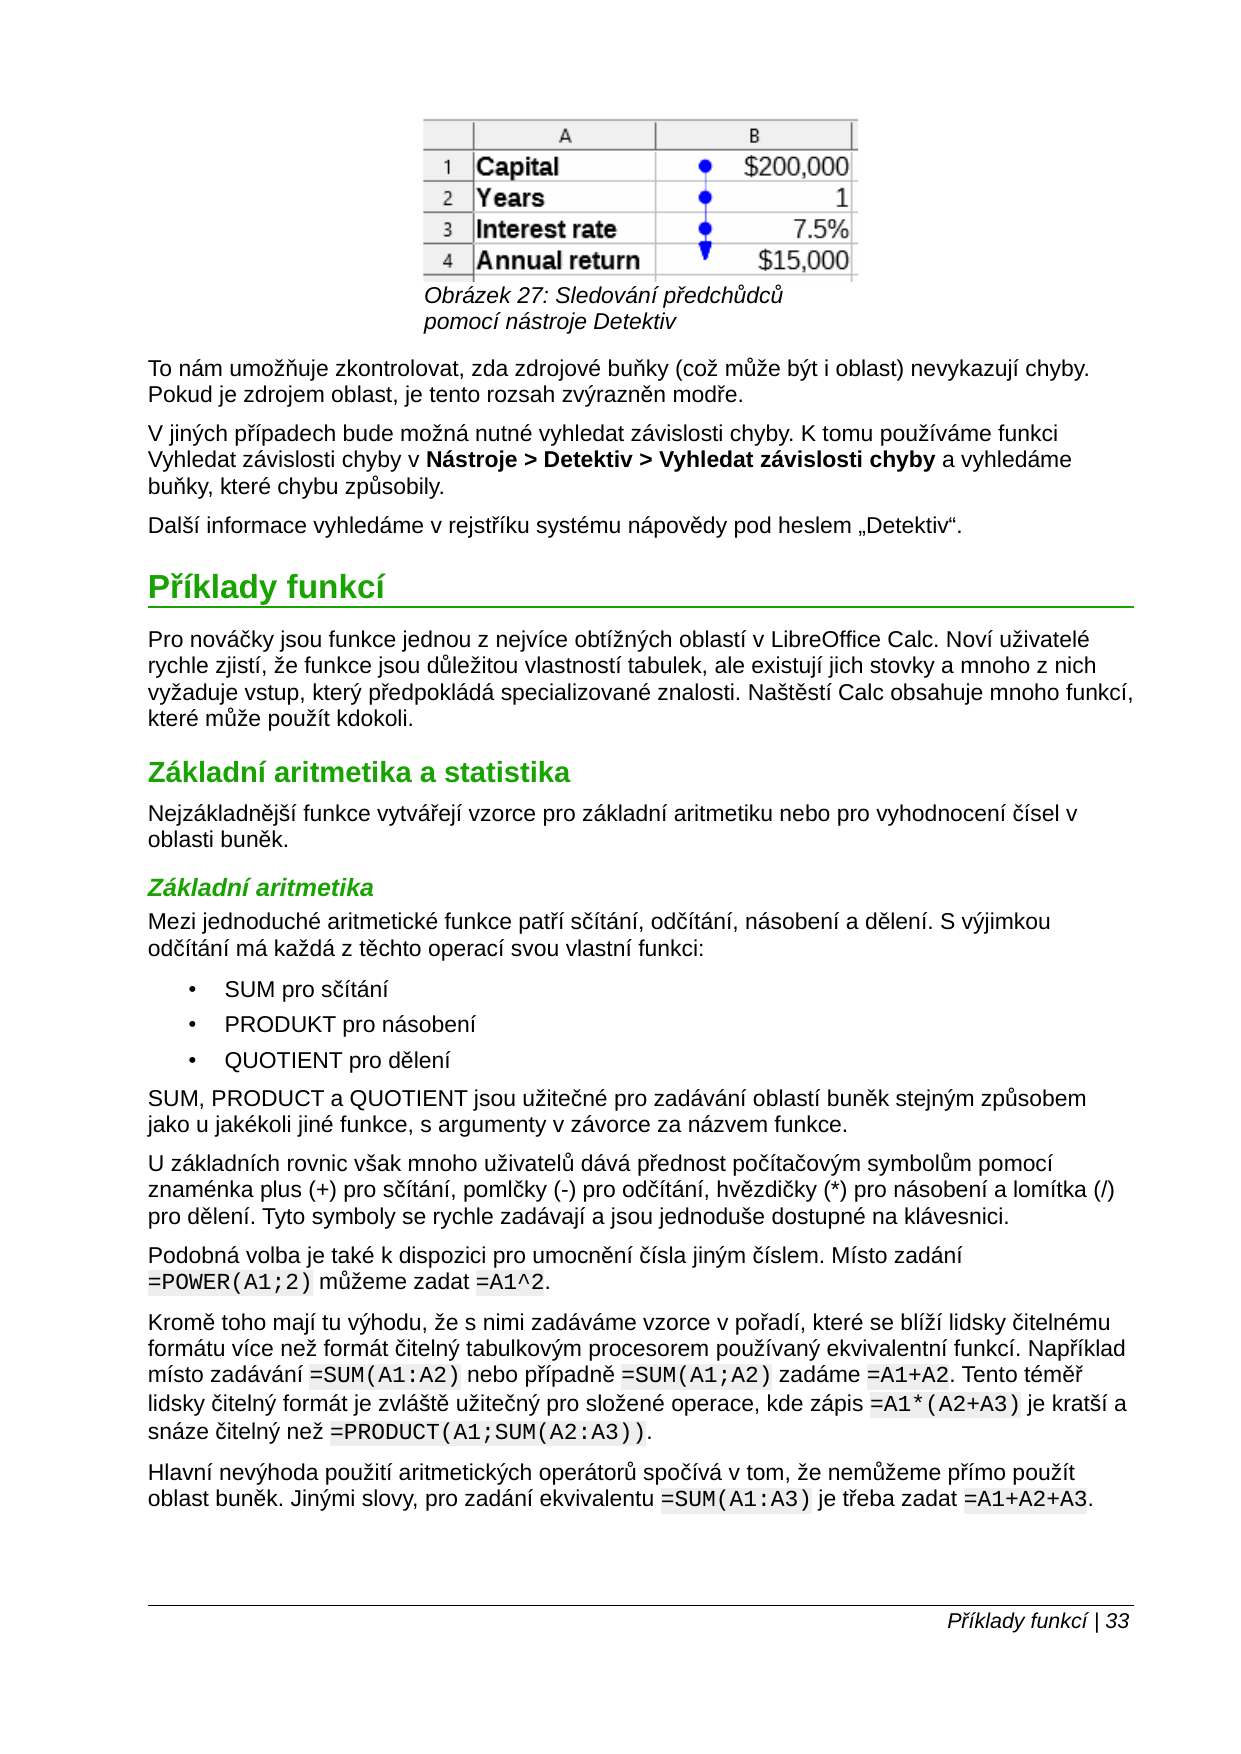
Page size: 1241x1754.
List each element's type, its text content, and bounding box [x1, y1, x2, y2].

subtitle Příklady funkcí [148, 567, 1134, 606]
text Další informace vyhledáme v rejstříku systému nápovědy pod heslem „Detektiv“. [148, 512, 1134, 538]
text Mezi jednoduché aritmetické funkce patří sčítání, odčítání, násobení a dělení. S výjimkou odčítání má každá z těchto operací svou vlastní funkci: [148, 908, 1134, 961]
text U základních rovnic však mnoho uživatelů dává přednost počítačovým symbolům pomocí znaménka plus (+) pro sčítání, pomlčky (-) pro odčítání, hvězdičky (*) pro násobení a lomítka (/) pro dělení. Tyto symboly se rychle zadávají a jsou jednoduše dostupné na klávesnici. [148, 1150, 1134, 1229]
subtitle Základní aritmetika a statistika [148, 755, 1134, 788]
subtitle Základní aritmetika [148, 873, 1134, 902]
text Hlavní nevýhoda použití aritmetických operátorů spočívá v tom, že nemůžeme přímo použít oblast buněk. Jinými slovy, pro zadání ekvivalentu =SUM(A1:A3) je třeba zadat =A1+A2+A3. [148, 1459, 1134, 1514]
list PRODUKT pro násobení [185, 1008, 1134, 1038]
text Pro nováčky jsou funkce jednou z nejvíce obtížných oblastí v LibreOffice Calc. Noví uživatelé rychle zjistí, že funkce jsou důležitou vlastností tabulek, ale existují jich stovky a mnoho z nich vyžaduje vstup, který předpokládá specializované znalosti. Naštěstí Calc obsahuje mnoho funkcí, které může použít kdokoli. [148, 626, 1134, 731]
text To nám umožňuje zkontrolovat, zda zdrojové buňky (což může být i oblast) nevykazují chyby. Pokud je zdrojem oblast, je tento rozsah zvýrazněn modře. [148, 355, 1134, 408]
text V jiných případech bude možná nutné vyhledat závislosti chyby. K tomu používáme funkci Vyhledat závislosti chyby v Nástroje > Detektiv > Vyhledat závislosti chyby a vyhledáme buňky, které chybu způsobily. [148, 420, 1134, 499]
text Kromě toho mají tu výhodu, že s nimi zadáváme vzorce v pořadí, které se blíží lidsky čitelnému formátu více než formát čitelný tabulkovým procesorem používaný ekvivalentní funkcí. Například místo zadávání =SUM(A1:A2) nebo případně =SUM(A1;A2) zadáme =A1+A2. Tento téměř lidsky čitelný formát je zvláště užitečný pro složené operace, kde zápis =A1*(A2+A3) je kratší a snáze čitelný než =PRODUCT(A1;SUM(A2:A3)). [148, 1309, 1134, 1446]
text Nejzákladnější funkce vytvářejí vzorce pro základní aritmetiku nebo pro vyhodnocení čísel v oblasti buněk. [148, 800, 1134, 853]
list SUM pro sčítání [185, 973, 1134, 1003]
list QUOTIENT pro dělení [185, 1044, 1134, 1076]
text Obrázek 27: Sledování předchůdců pomocí nástroje Detektiv [424, 282, 858, 334]
text Podobná volba je také k dispozici pro umocnění čísla jiným číslem. Místo zadání =POWER(A1;2) můžeme zadat =A1^2. [148, 1242, 1134, 1296]
text SUM, PRODUCT a QUOTIENT jsou užitečné pro zadávání oblastí buněk stejným způsobem jako u jakékoli jiné funkce, s argumenty v závorce za názvem funkce. [148, 1085, 1134, 1137]
picture [423, 118, 859, 282]
